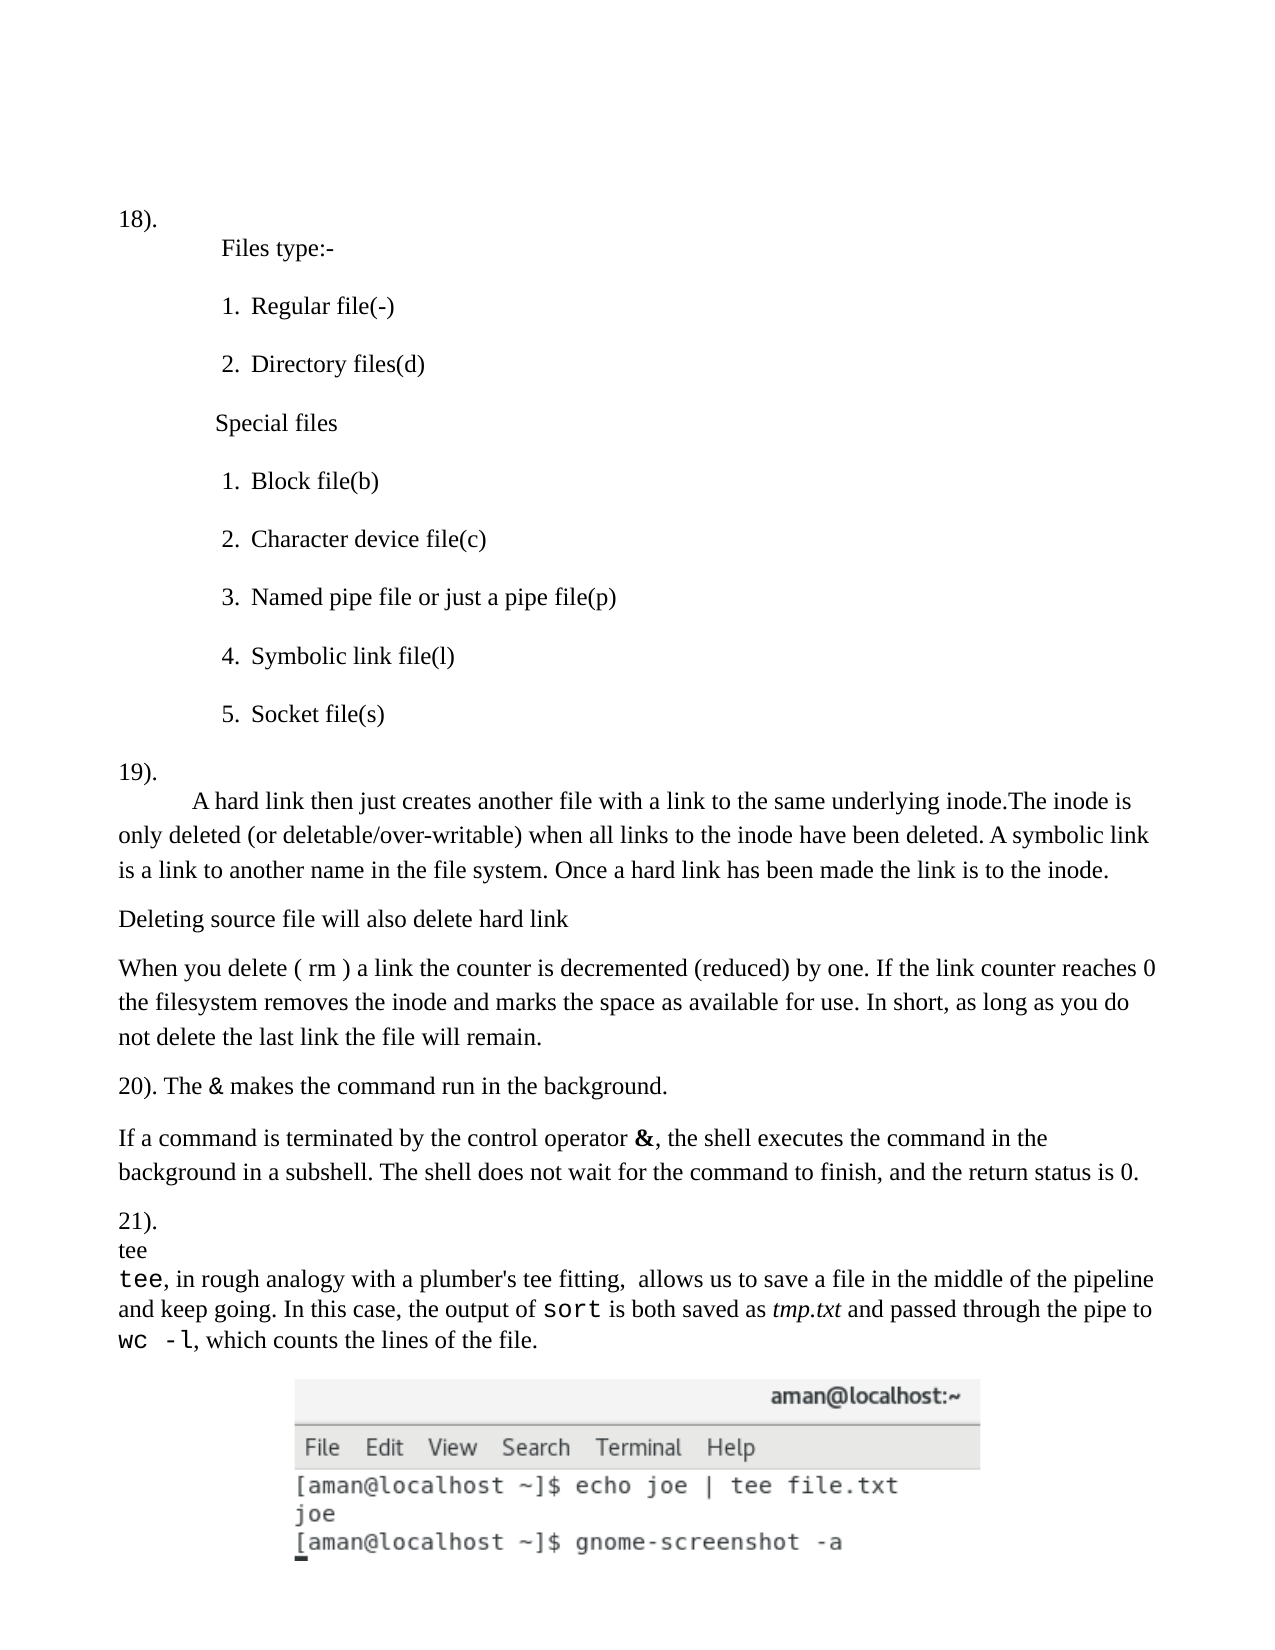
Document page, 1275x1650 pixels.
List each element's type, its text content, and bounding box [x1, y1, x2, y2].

picture [294, 1379, 981, 1561]
text A hard link then just creates another file with a link to the same underlying inode.The inode is only deleted (or deletable/over-writable) when all links to the inode have been deleted. A symbolic link is a link to another name in the file system. Once a hard link has been made the link is to the inode. [118, 786, 1157, 884]
text tee [118, 1235, 1157, 1264]
text Deleting source file will also delete hard link [118, 904, 1157, 933]
list Socket file(s) [221, 699, 1098, 728]
text 20). The & makes the command run in the background. [118, 1071, 1157, 1102]
list Symbolic link file(l) [221, 641, 1098, 669]
text When you delete ( rm ) a link the counter is decremented (reduced) by one. If the link counter reaches 0 the filesystem removes the inode and marks the space as available for use. In short, as long as you do not delete the last link the file will remain. [118, 953, 1157, 1051]
list Named pipe file or just a pipe file(p) [221, 582, 1098, 611]
list Character device file(c) [221, 524, 1098, 553]
text Files type:- [177, 233, 1098, 262]
text Special files [177, 408, 1098, 437]
text If a command is terminated by the control operator &, the shell executes the command in the background in a subshell. The shell does not wait for the command to finish, and the return status is 0. [118, 1123, 1157, 1186]
text 19). [118, 757, 1157, 786]
list Regular file(-) [221, 291, 1098, 320]
list Block file(b) [221, 466, 1098, 495]
text 18). [118, 204, 1157, 233]
text tee, in rough analogy with a plumber's tee fitting, allows us to save a file in the middle of the pipeline and keep going. In this case, the output of sort is both saved as tmp.txt and passed through the pipe to wc -l, which counts the lines of the file. [118, 1264, 1157, 1356]
text 21). [118, 1206, 1157, 1235]
list Directory files(d) [221, 349, 1098, 378]
